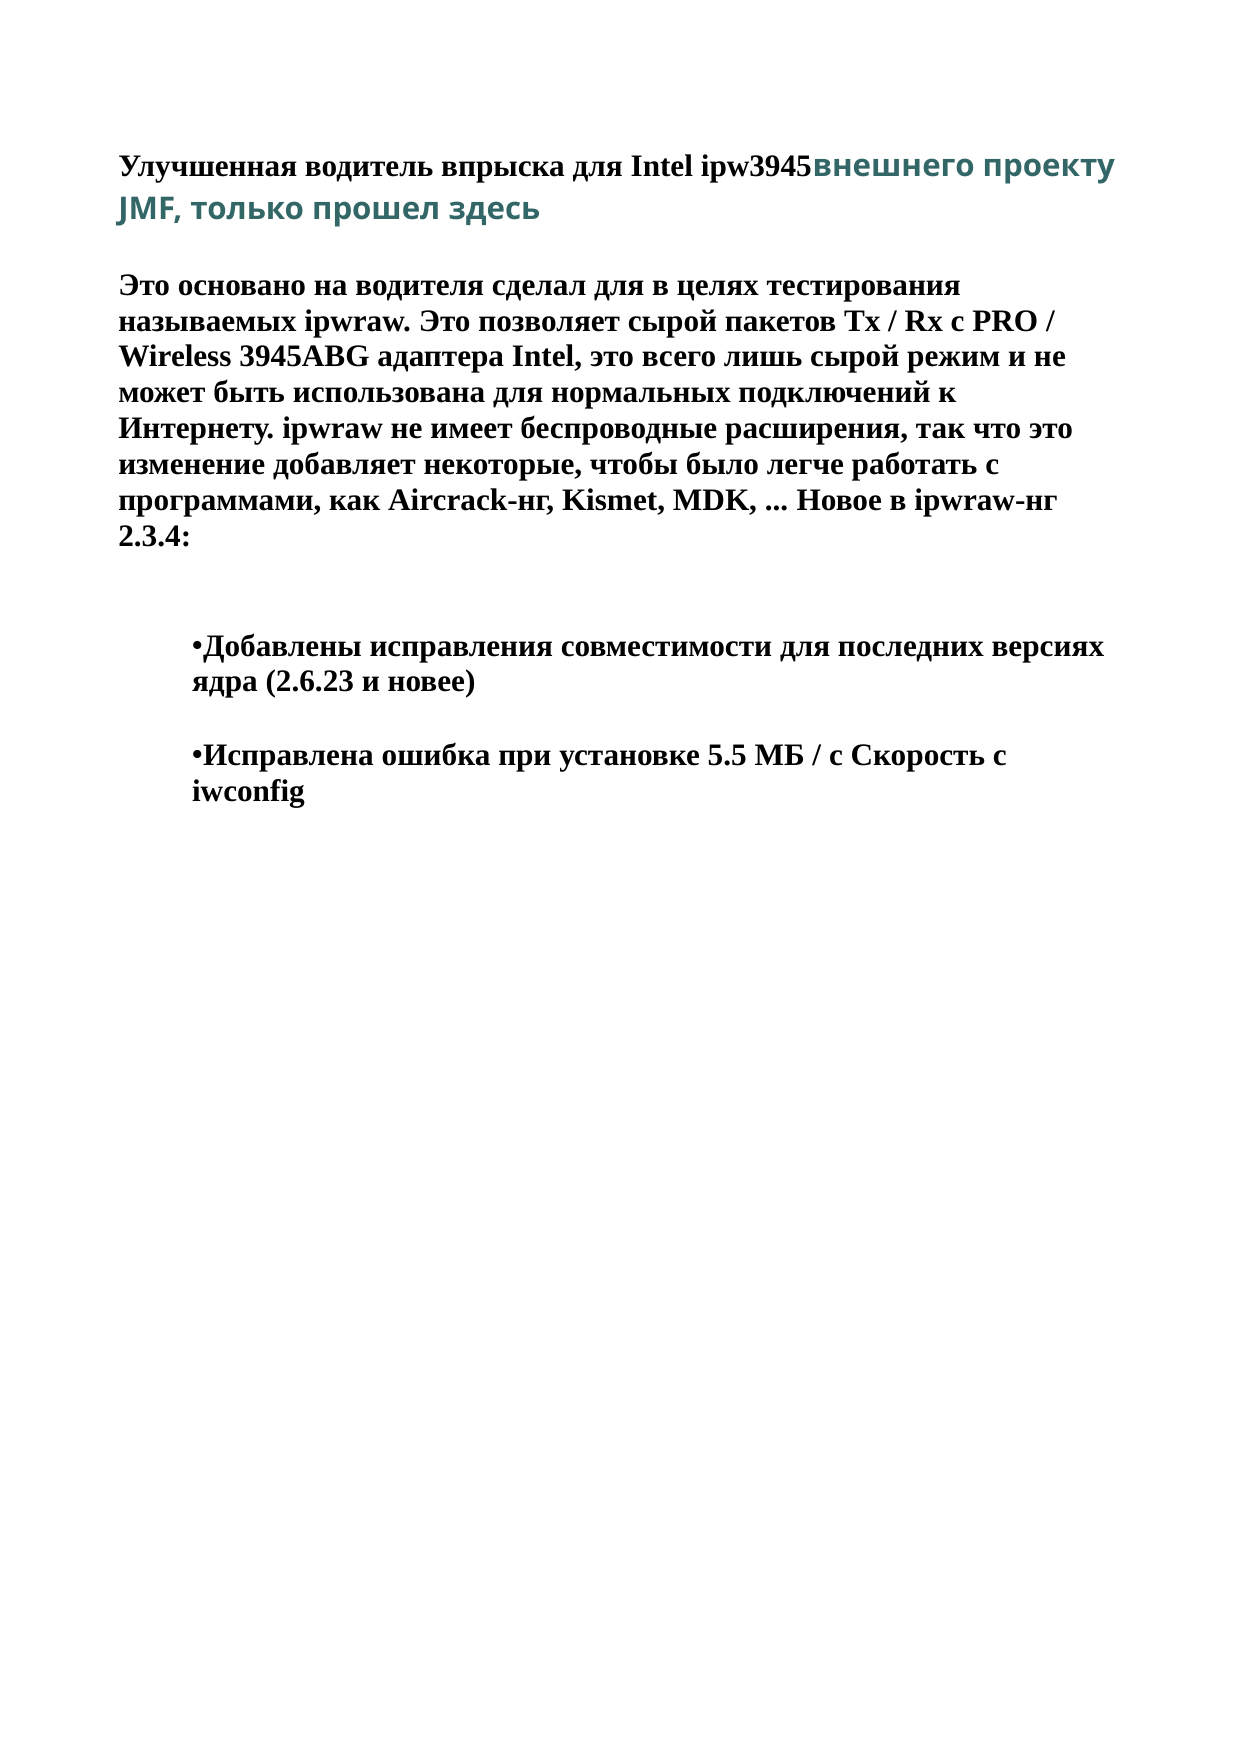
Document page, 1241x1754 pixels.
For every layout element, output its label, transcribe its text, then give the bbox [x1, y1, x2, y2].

subtitle Это основано на водителя сделал для в целях тестирования называемых ipwraw. Это позволяет сырой пакетов Tx / Rx с PRO / Wireless 3945ABG адаптера Intel, это всего лишь сырой режим и не может быть использована для нормальных подключений к Интернету. ipwraw не имеет беспроводные расширения, так что это изменение добавляет некоторые, чтобы было легче работать с программами, как Aircrack-нг, Kismet, MDK, ... Новое в ipwraw-нг 2.3.4: [118, 266, 1122, 589]
subtitle Улучшенная водитель впрыска для Intel ipw3945внешнего проекту JMF, только прошел здесь [118, 143, 1122, 228]
subtitle Исправлена ​​ошибка при установке 5.5 МБ / с Скорость с iwconfig [118, 736, 1122, 808]
subtitle Добавлены исправления совместимости для последних версиях ядра (2.6.23 и новее) [118, 627, 1122, 699]
